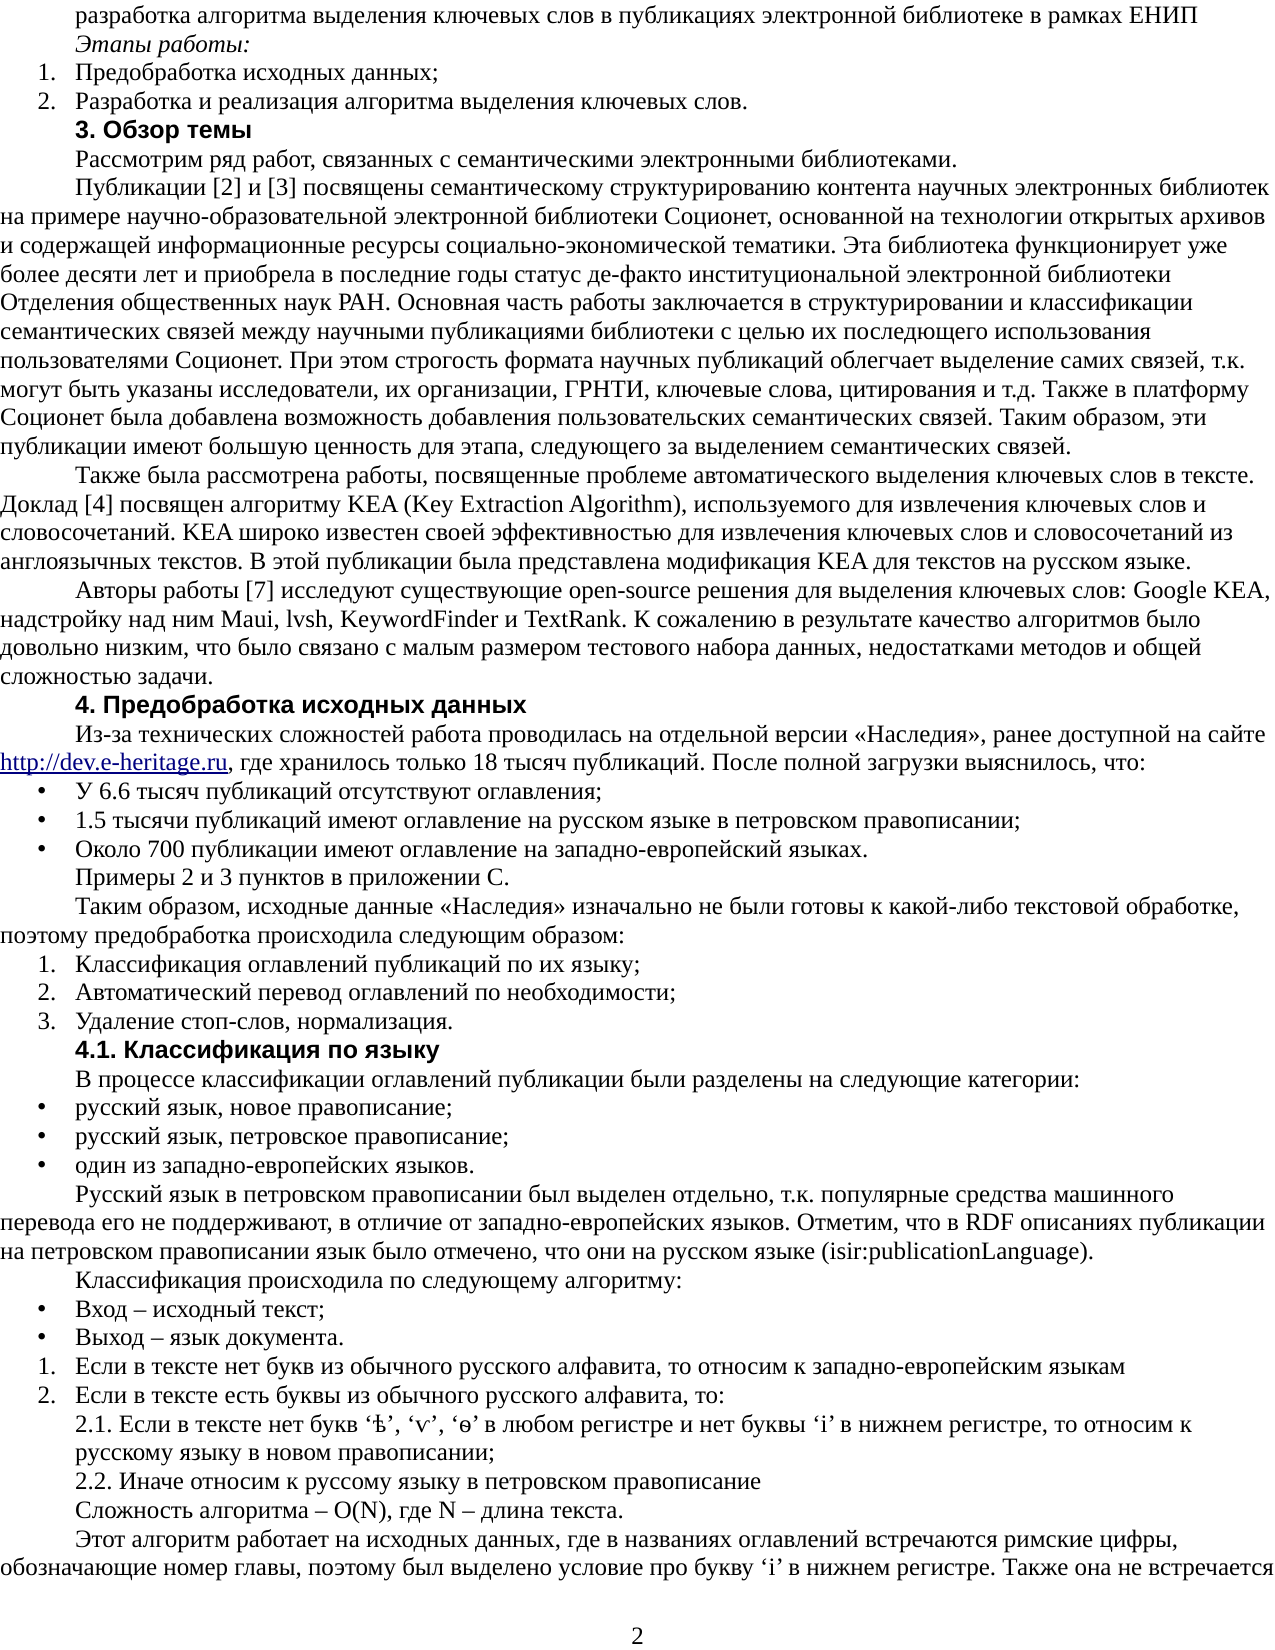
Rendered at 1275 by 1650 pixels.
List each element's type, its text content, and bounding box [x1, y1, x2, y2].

text разработка алгоритма выделения ключевых слов в публикациях электронной библиотеке в рамках ЕНИП [75, 0, 1275, 29]
text Рассмотрим ряд работ, связанных с семантическими электронными библиотеками. [0, 144, 1275, 172]
text Авторы работы [7] исследуют существующие open-source решения для выделения ключевых слов: Google KEA, надстройку над ним Maui, lvsh, KeywordFinder и TextRank. К сожалению в результате качество алгоритмов было довольно низким, что было связано с малым размером тестового набора данных, недостатками методов и общей сложностью задачи. [0, 575, 1275, 690]
text Публикации [2] и [3] посвящены семантическому структурированию контента научных электронных библиотек на примере научно-образовательной электронной библиотеки Соционет, основанной на технологии открытых архивов и содержащей информационные ресурсы социально-экономической тематики. Эта библиотека функционирует уже более десяти лет и приобрела в последние годы статус де-факто институциональной электронной библиотеки Отделения общественных наук РАН. Основная часть работы заключается в структурировании и классификации семантических связей между научными публикациями библиотеки с целью их последющего использования пользователями Соционет. При этом строгость формата научных публикаций облегчает выделение самих связей, т.к. могут быть указаны исследователи, их организации, ГРНТИ, ключевые слова, цитирования и т.д. Также в платформу Соционет была добавлена возможность добавления пользовательских семантических связей. Таким образом, эти публикации имеют большую ценность для этапа, следующего за выделением семантических связей. [0, 172, 1275, 460]
list русский язык, петровское правописание; [37, 1121, 1275, 1150]
subtitle 3. Обзор темы [0, 115, 1275, 144]
text Сложность алгоритма – О(N), где N – длина текста. [0, 1495, 1275, 1524]
list Автоматический перевод оглавлений по необходимости; [37, 977, 1275, 1006]
subtitle 4. Предобработка исходных данных [0, 690, 1275, 719]
list Удаление стоп-слов, нормализация. [37, 1006, 1275, 1035]
text 2.2. Иначе относим к руссому языку в петровском правописание [0, 1466, 1275, 1495]
list 1.5 тысячи публикаций имеют оглавление на русском языке в петровском правописании; [37, 805, 1275, 834]
list Выход – язык документа. [37, 1322, 1275, 1351]
text Таким образом, исходные данные «Наследия» изначально не были готовы к какой-либо текстовой обработке, поэтому предобработка происходила следующим образом: [0, 891, 1275, 949]
list Если в тексте есть буквы из обычного русского алфавита, то: [37, 1380, 1275, 1409]
list Около 700 публикации имеют оглавление на западно-европейский языках. [37, 834, 1275, 862]
list Разработка и реализация алгоритма выделения ключевых слов. [37, 86, 1275, 115]
list Классификация оглавлений публикаций по их языку; [37, 949, 1275, 977]
subtitle 4.1. Классификация по языку [0, 1035, 1275, 1064]
text Этапы работы: [0, 29, 1275, 57]
list Вход – исходный текст; [37, 1294, 1275, 1322]
text Русский язык в петровском правописании был выделен отдельно, т.к. популярные средства машинного перевода его не поддерживают, в отличие от западно-европейских языков. Отметим, что в RDF описаниях публикации на петровском правописании язык было отмечено, что они на русском языке (isir:publicationLanguage). [0, 1179, 1275, 1265]
list один из западно-европейских языков. [37, 1150, 1275, 1179]
text Также была рассмотрена работы, посвященные проблеме автоматического выделения ключевых слов в тексте. Доклад [4] посвящен алгоритму KEA (Key Extraction Algorithm), используемого для извлечения ключевых слов и словосочетаний. KEA широко известен своей эффективностью для извлечения ключевых слов и словосочетаний из англоязычных текстов. В этой публикации была представлена модификация KEA для текстов на русском языке. [0, 460, 1275, 575]
list У 6.6 тысяч публикаций отсутствуют оглавления; [37, 776, 1275, 805]
list Если в тексте нет букв из обычного русского алфавита, то относим к западно-европейским языкам [37, 1351, 1275, 1380]
text Этот алгоритм работает на исходных данных, где в названиях оглавлений встречаются римские цифры, обозначающие номер главы, поэтому был выделено условие про букву ‘i’ в нижнем регистре. Также она не встречается [0, 1524, 1275, 1581]
list 2.1. Если в тексте нет букв ‘ѣ’, ‘ѵ’, ‘ѳ’ в любом регистре и нет буквы ‘i’ в нижнем регистре, то относим к русскому языку в новом правописании; [37, 1409, 1275, 1466]
list Предобработка исходных данных; [37, 57, 1275, 86]
text В процессе классификации оглавлений публикации были разделены на следующие категории: [0, 1064, 1275, 1092]
text Из-за технических сложностей работа проводилась на отдельной версии «Наследия», ранее доступной на сайте http://dev.e-heritage.ru, где хранилось только 18 тысяч публикаций. После полной загрузки выяснилось, что: [0, 719, 1275, 776]
list русский язык, новое правописание; [37, 1092, 1275, 1121]
text Классификация происходила по следующему алгоритму: [0, 1265, 1275, 1294]
text Примеры 2 и 3 пунктов в приложении C. [0, 862, 1275, 891]
